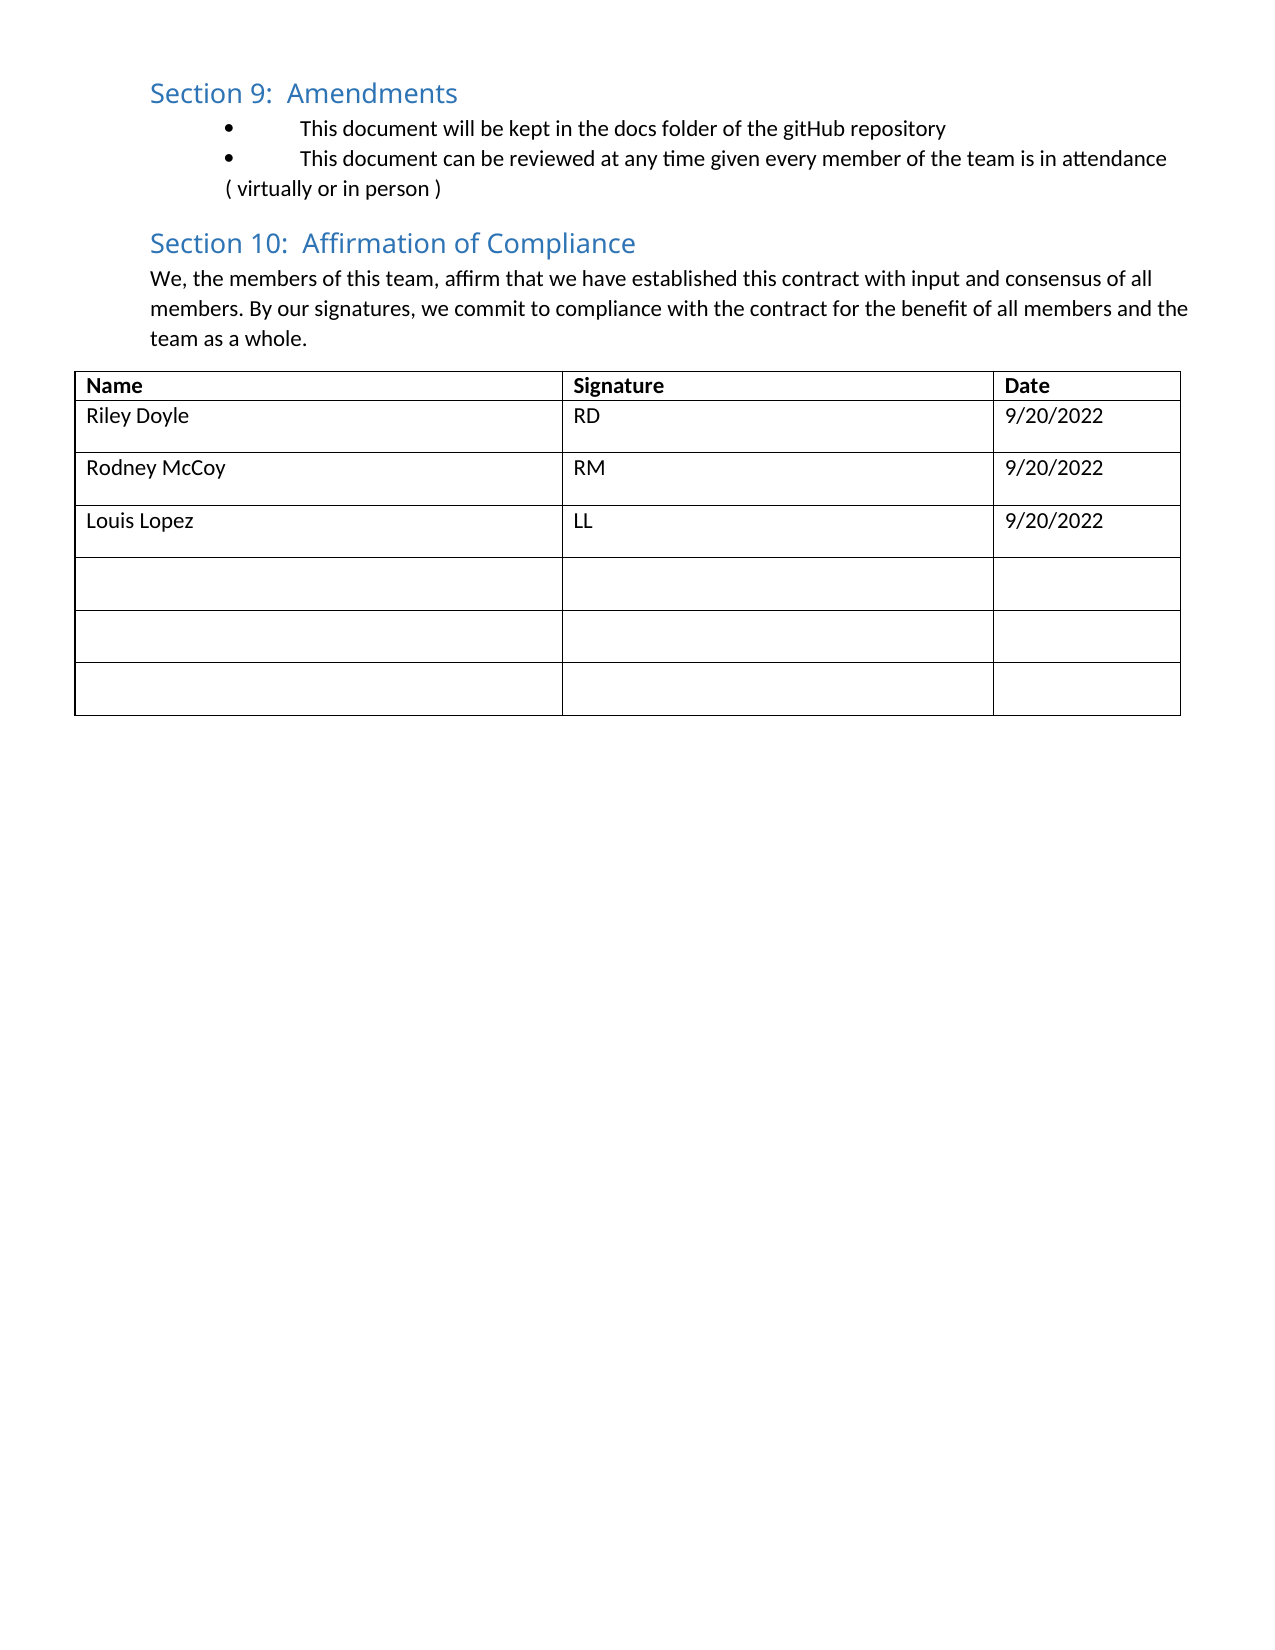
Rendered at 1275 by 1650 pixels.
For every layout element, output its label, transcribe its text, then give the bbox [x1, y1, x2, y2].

table_cell Rodney McCoy [76, 453, 562, 505]
table_cell [563, 558, 993, 610]
table_cell Riley Doyle [76, 401, 562, 452]
table_header Name [76, 372, 562, 400]
list This document can be reviewed at any time given every member of the team is in attendance ( virtually or in person ) [225, 144, 1200, 202]
table_cell RD [563, 401, 993, 452]
table_cell RM [563, 453, 993, 505]
table_cell [76, 558, 562, 610]
subtitle Section 9: Amendments [150, 75, 1200, 112]
table_cell LL [563, 506, 993, 557]
table_cell [994, 611, 1180, 662]
list This document will be kept in the docs folder of the gitHub repository [225, 114, 1200, 142]
subtitle Section 10: Affirmation of Compliance [150, 225, 1200, 262]
table_cell [76, 611, 562, 662]
table_cell 9/20/2022 [994, 401, 1180, 452]
table_cell 9/20/2022 [994, 506, 1180, 557]
table_cell [994, 558, 1180, 610]
table_header Date [994, 372, 1180, 400]
table_header Signature [563, 372, 993, 400]
table_cell [994, 663, 1180, 715]
table_cell Louis Lopez [76, 506, 562, 557]
text We, the members of this team, affirm that we have established this contract with input and consensus of all members. By our signatures, we commit to compliance with the contract for the benefit of all members and the team as a whole. [150, 264, 1200, 352]
table_cell 9/20/2022 [994, 453, 1180, 505]
table_cell [76, 663, 562, 715]
table_cell [563, 663, 993, 715]
table_cell [563, 611, 993, 662]
